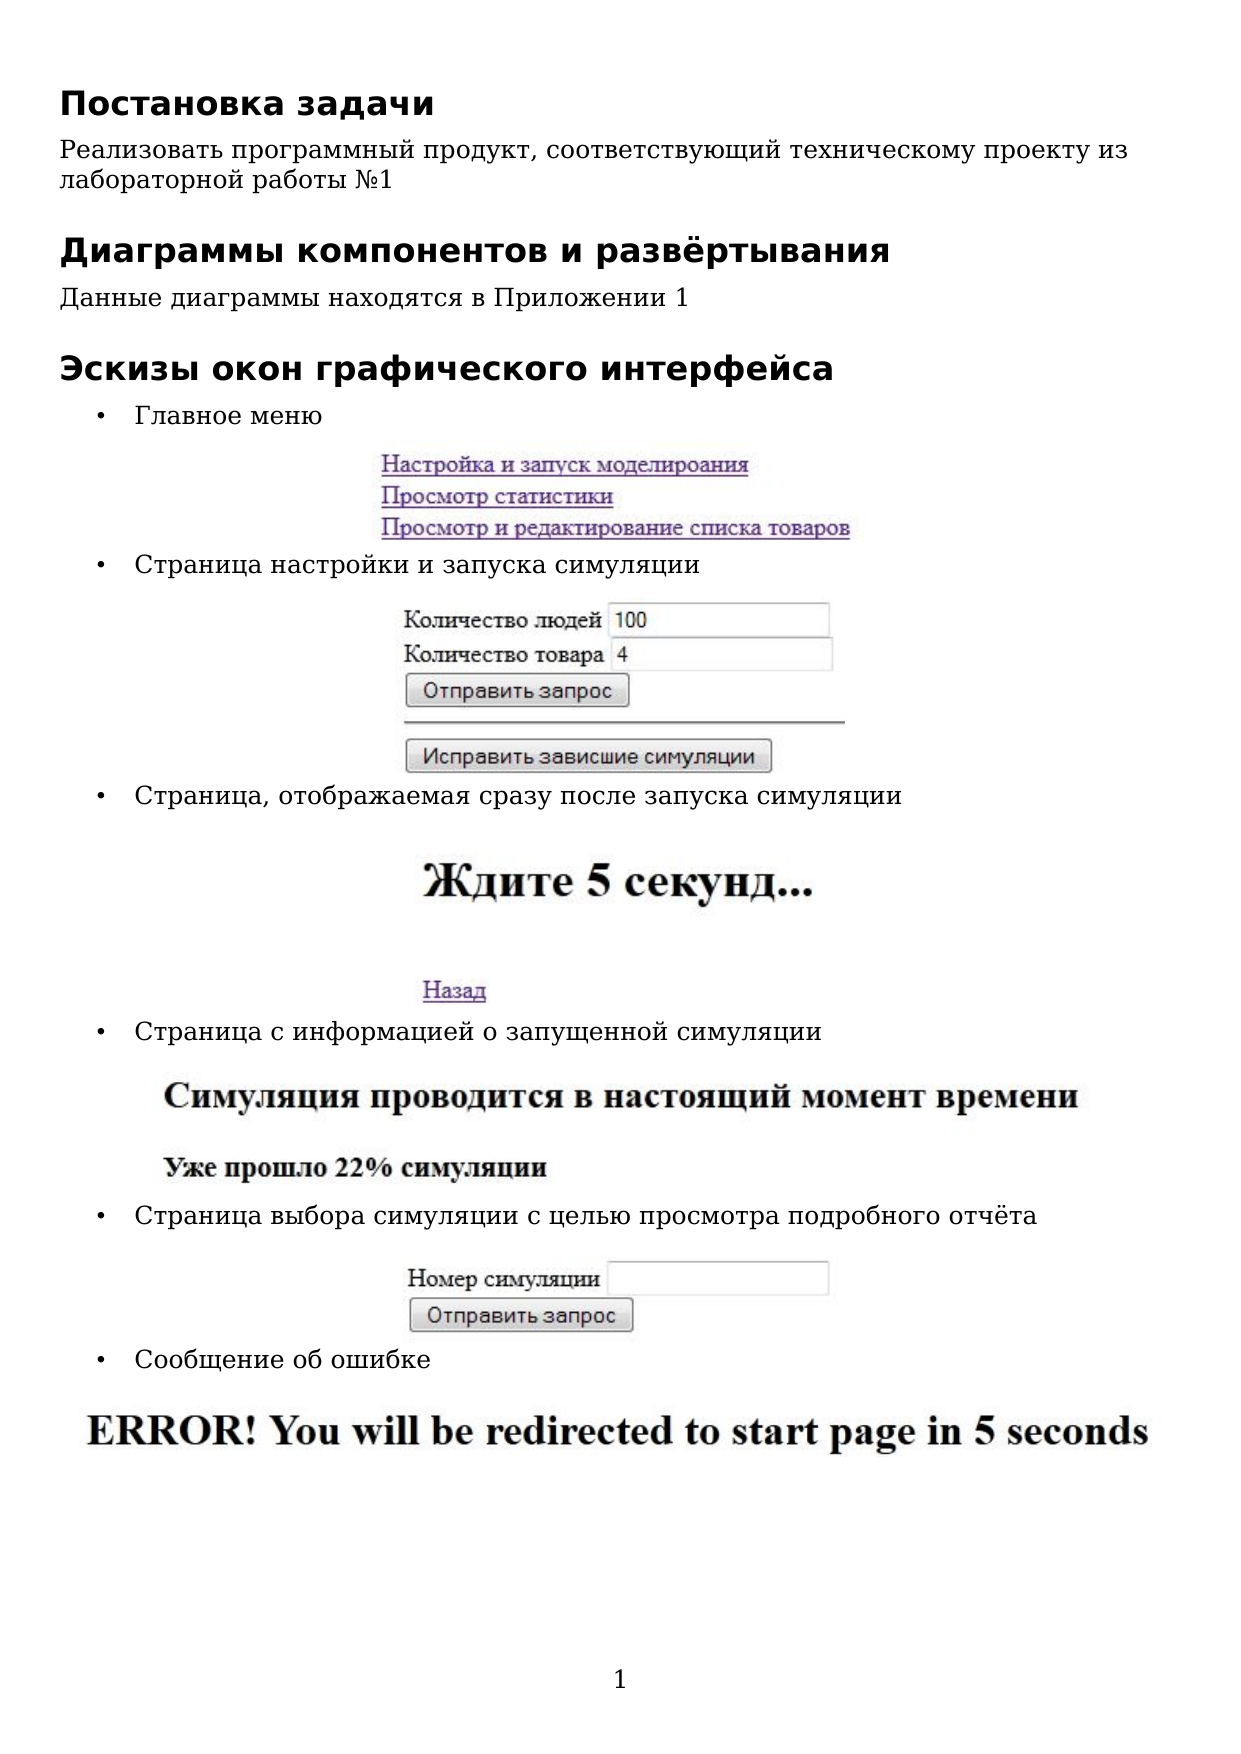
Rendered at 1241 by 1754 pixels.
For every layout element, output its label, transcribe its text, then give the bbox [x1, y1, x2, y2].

subtitle Диаграммы компонентов и развёртывания [59, 231, 1181, 271]
text Данные диаграммы находятся в Приложении 1 [59, 283, 1181, 312]
picture [371, 439, 869, 551]
list Страница с информацией о запущенной симуляции [97, 823, 1181, 1046]
list Страница выбора симуляции с целью просмотра подробного отчёта [97, 1059, 1181, 1231]
list Главное меню [97, 401, 1181, 430]
list Страница настройки и запуска симуляции [97, 443, 1181, 580]
list Страница, отображаемая сразу после запуска симуляции [97, 592, 1181, 810]
text Реализовать программный продукт, соответствующий техническому проекту из лабораторной работы №1 [59, 136, 1181, 194]
picture [414, 829, 826, 1017]
picture [402, 1255, 839, 1345]
picture [77, 1395, 1163, 1457]
list Сообщение об ошибке [97, 1243, 1181, 1374]
picture [151, 1059, 1089, 1202]
subtitle Постановка задачи [59, 84, 1181, 123]
picture [395, 598, 845, 781]
subtitle Эскизы окон графического интерфейса [59, 350, 1181, 389]
